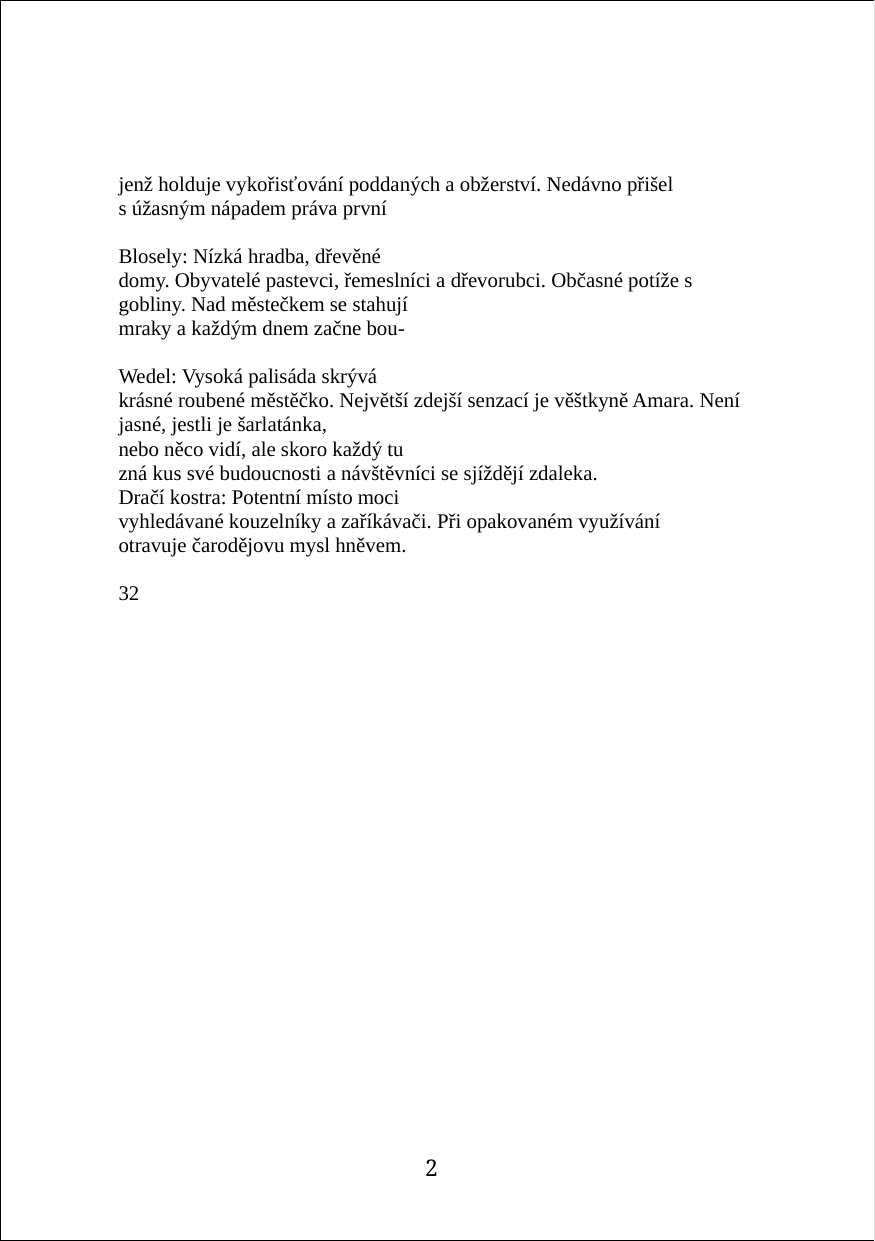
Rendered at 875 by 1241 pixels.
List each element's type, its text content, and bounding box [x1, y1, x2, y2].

text jenž holduje vykořisťování poddaných a obžerství. Nedávno přišel s úžasným nápadem práva první Blosely: Nízká hradba, dřevěné domy. Obyvatelé pastevci, řemeslníci a dřevorubci. Občasné potíže s gobliny. Nad městečkem se stahují mraky a každým dnem začne bou- Wedel: Vysoká palisáda skrývá krásné roubené městěčko. Největší zdejší senzací je věštkyně Amara. Není jasné, jestli je šarlatánka, nebo něco vidí, ale skoro každý tu zná kus své budoucnosti a návštěvníci se sjíždějí zdaleka. Dračí kostra: Potentní místo moci vyhledávané kouzelníky a zaříkávači. Při opakovaném využívání otravuje čarodějovu mysl hněvem. 32 [118, 172, 756, 653]
